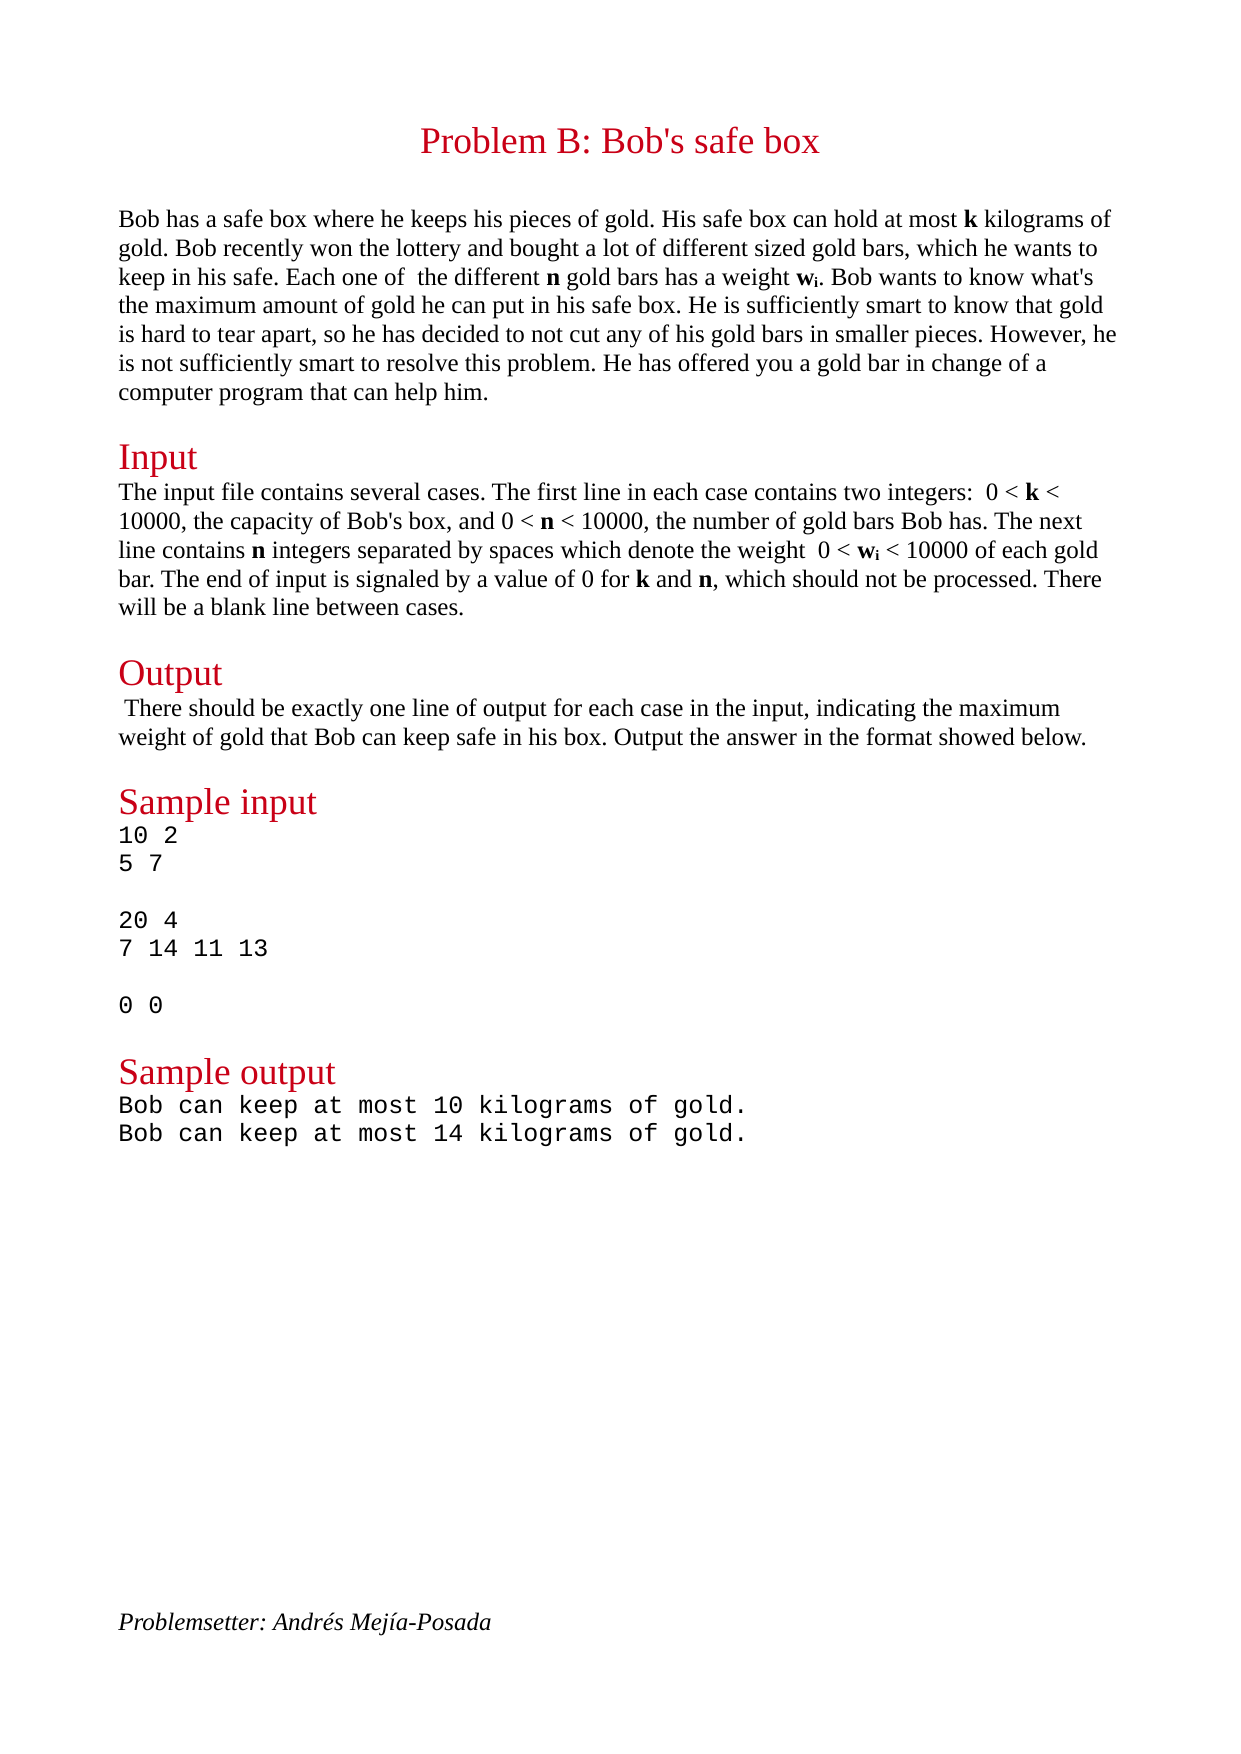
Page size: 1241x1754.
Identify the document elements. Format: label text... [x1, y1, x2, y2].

text The input file contains several cases. The first line in each case contains two integers: 0 < k < 10000, the capacity of Bob's box, and 0 < n < 10000, the number of gold bars Bob has. The next line contains n integers separated by spaces which denote the weight 0 < wi < 10000 of each gold bar. The end of input is signaled by a value of 0 for k and n, which should not be processed. There will be a blank line between cases. [118, 477, 1122, 621]
text There should be exactly one line of output for each case in the input, indicating the maximum weight of gold that Bob can keep safe in his box. Output the answer in the format showed below. [118, 693, 1122, 751]
text Problem B: Bob's safe box [118, 118, 1122, 161]
text 5 7 [118, 851, 1122, 879]
text Output [118, 650, 1122, 693]
text 0 0 [118, 992, 1122, 1021]
text Sample input [118, 779, 1122, 822]
text 7 14 11 13 [118, 936, 1122, 964]
text Bob has a safe box where he keeps his pieces of gold. His safe box can hold at most k kilograms of gold. Bob recently won the lottery and bought a lot of different sized gold bars, which he wants to keep in his safe. Each one of the different n gold bars has a weight wi. Bob wants to know what's the maximum amount of gold he can put in his safe box. He is sufficiently smart to know that gold is hard to tear apart, so he has decided to not cut any of his gold bars in smaller pieces. However, he is not sufficiently smart to resolve this problem. He has offered you a gold bar in change of a computer program that can help him. [118, 204, 1122, 406]
text 20 4 [118, 907, 1122, 936]
text Input [118, 434, 1122, 477]
text Sample output [118, 1049, 1122, 1093]
text Bob can keep at most 10 kilograms of gold. [118, 1093, 1122, 1121]
text Bob can keep at most 14 kilograms of gold. [118, 1121, 1122, 1149]
text 10 2 [118, 822, 1122, 851]
